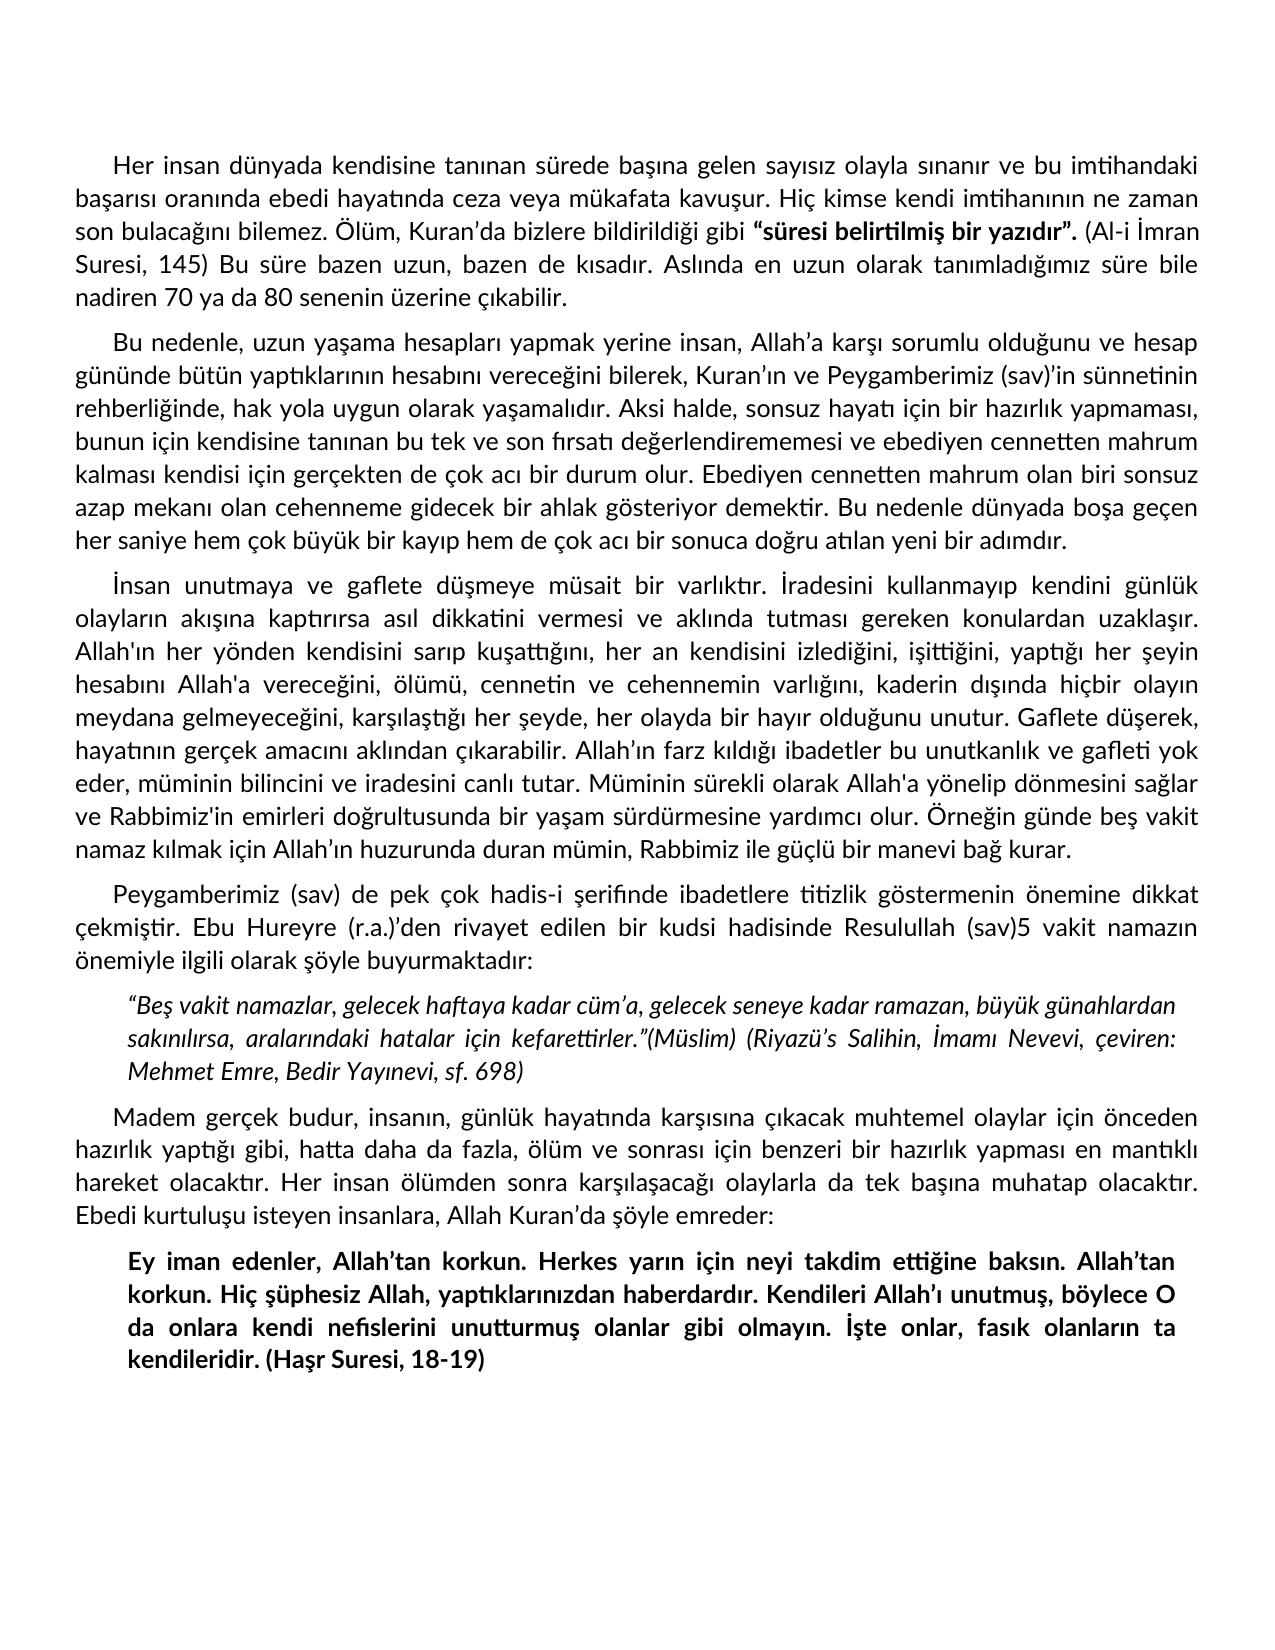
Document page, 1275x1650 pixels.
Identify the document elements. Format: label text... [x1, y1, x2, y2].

text Bu nedenle, uzun yaşama hesapları yapmak yerine insan, Allah’a karşı sorumlu olduğunu ve hesap gününde bütün yaptıklarının hesabını vereceğini bilerek, Kuran’ın ve Peygamberimiz (sav)’in sünnetinin rehberliğinde, hak yola uygun olarak yaşamalıdır. Aksi halde, sonsuz hayatı için bir hazırlık yapmaması, bunun için kendisine tanınan bu tek ve son fırsatı değerlendirememesi ve ebediyen cennetten mahrum kalması kendisi için gerçekten de çok acı bir durum olur. Ebediyen cennetten mahrum olan biri sonsuz azap mekanı olan cehenneme gidecek bir ahlak gösteriyor demektir. Bu nedenle dünyada boşa geçen her saniye hem çok büyük bir kayıp hem de çok acı bir sonuca doğru atılan yeni bir adımdır. [75, 327, 1200, 554]
text Her insan dünyada kendisine tanınan sürede başına gelen sayısız olayla sınanır ve bu imtihandaki başarısı oranında ebedi hayatında ceza veya mükafata kavuşur. Hiç kimse kendi imtihanının ne zaman son bulacağını bilemez. Ölüm, Kuran’da bizlere bildirildiği gibi “süresi belirtilmiş bir yazıdır”. (Al-i İmran Suresi, 145) Bu süre bazen uzun, bazen de kısadır. Aslında en uzun olarak tanımladığımız süre bile nadiren 70 ya da 80 senenin üzerine çıkabilir. [75, 150, 1200, 312]
text Madem gerçek budur, insanın, günlük hayatında karşısına çıkacak muhtemel olaylar için önceden hazırlık yaptığı gibi, hatta daha da fazla, ölüm ve sonrası için benzeri bir hazırlık yapması en mantıklı hareket olacaktır. Her insan ölümden sonra karşılaşacağı olaylarla da tek başına muhatap olacaktır. Ebedi kurtuluşu isteyen insanlara, Allah Kuran’da şöyle emreder: [75, 1101, 1200, 1230]
text İnsan unutmaya ve gaflete düşmeye müsait bir varlıktır. İradesini kullanmayıp kendini günlük olayların akışına kaptırırsa asıl dikkatini vermesi ve aklında tutması gereken konulardan uzaklaşır. Allah'ın her yönden kendisini sarıp kuşattığını, her an kendisini izlediğini, işittiğini, yaptığı her şeyin hesabını Allah'a vereceğini, ölümü, cennetin ve cehennemin varlığını, kaderin dışında hiçbir olayın meydana gelmeyeceğini, karşılaştığı her şeyde, her olayda bir hayır olduğunu unutur. Gaflete düşerek, hayatının gerçek amacını aklından çıkarabilir. Allah’ın farz kıldığı ibadetler bu unutkanlık ve gafleti yok eder, müminin bilincini ve iradesini canlı tutar. Müminin sürekli olarak Allah'a yönelip dönmesini sağlar ve Rabbimiz'in emirleri doğrultusunda bir yaşam sürdürmesine yardımcı olur. Örneğin günde beş vakit namaz kılmak için Allah’ın huzurunda duran mümin, Rabbimiz ile güçlü bir manevi bağ kurar. [75, 570, 1200, 863]
text “Beş vakit namazlar, gelecek haftaya kadar cüm’a, gelecek seneye kadar ramazan, büyük günahlardan sakınılırsa, aralarındaki hatalar için kefarettirler.”(Müslim) (Riyazü’s Salihin, İmamı Nevevi, çeviren: Mehmet Emre, Bedir Yayınevi, sf. 698) [127, 990, 1177, 1086]
text Peygamberimiz (sav) de pek çok hadis-i şerifinde ibadetlere titizlik göstermenin önemine dikkat çekmiştir. Ebu Hureyre (r.a.)’den rivayet edilen bir kudsi hadisinde Resulullah (sav)5 vakit namazın önemiyle ilgili olarak şöyle buyurmaktadır: [75, 879, 1200, 974]
text Ey iman edenler, Allah’tan korkun. Herkes yarın için neyi takdim ettiğine baksın. Allah’tan korkun. Hiç şüphesiz Allah, yaptıklarınızdan haberdardır. Kendileri Allah’ı unutmuş, böylece O da onlara kendi nefislerini unutturmuş olanlar gibi olmayın. İşte onlar, fasık olanların ta kendileridir. (Haşr Suresi, 18-19) [127, 1245, 1177, 1374]
